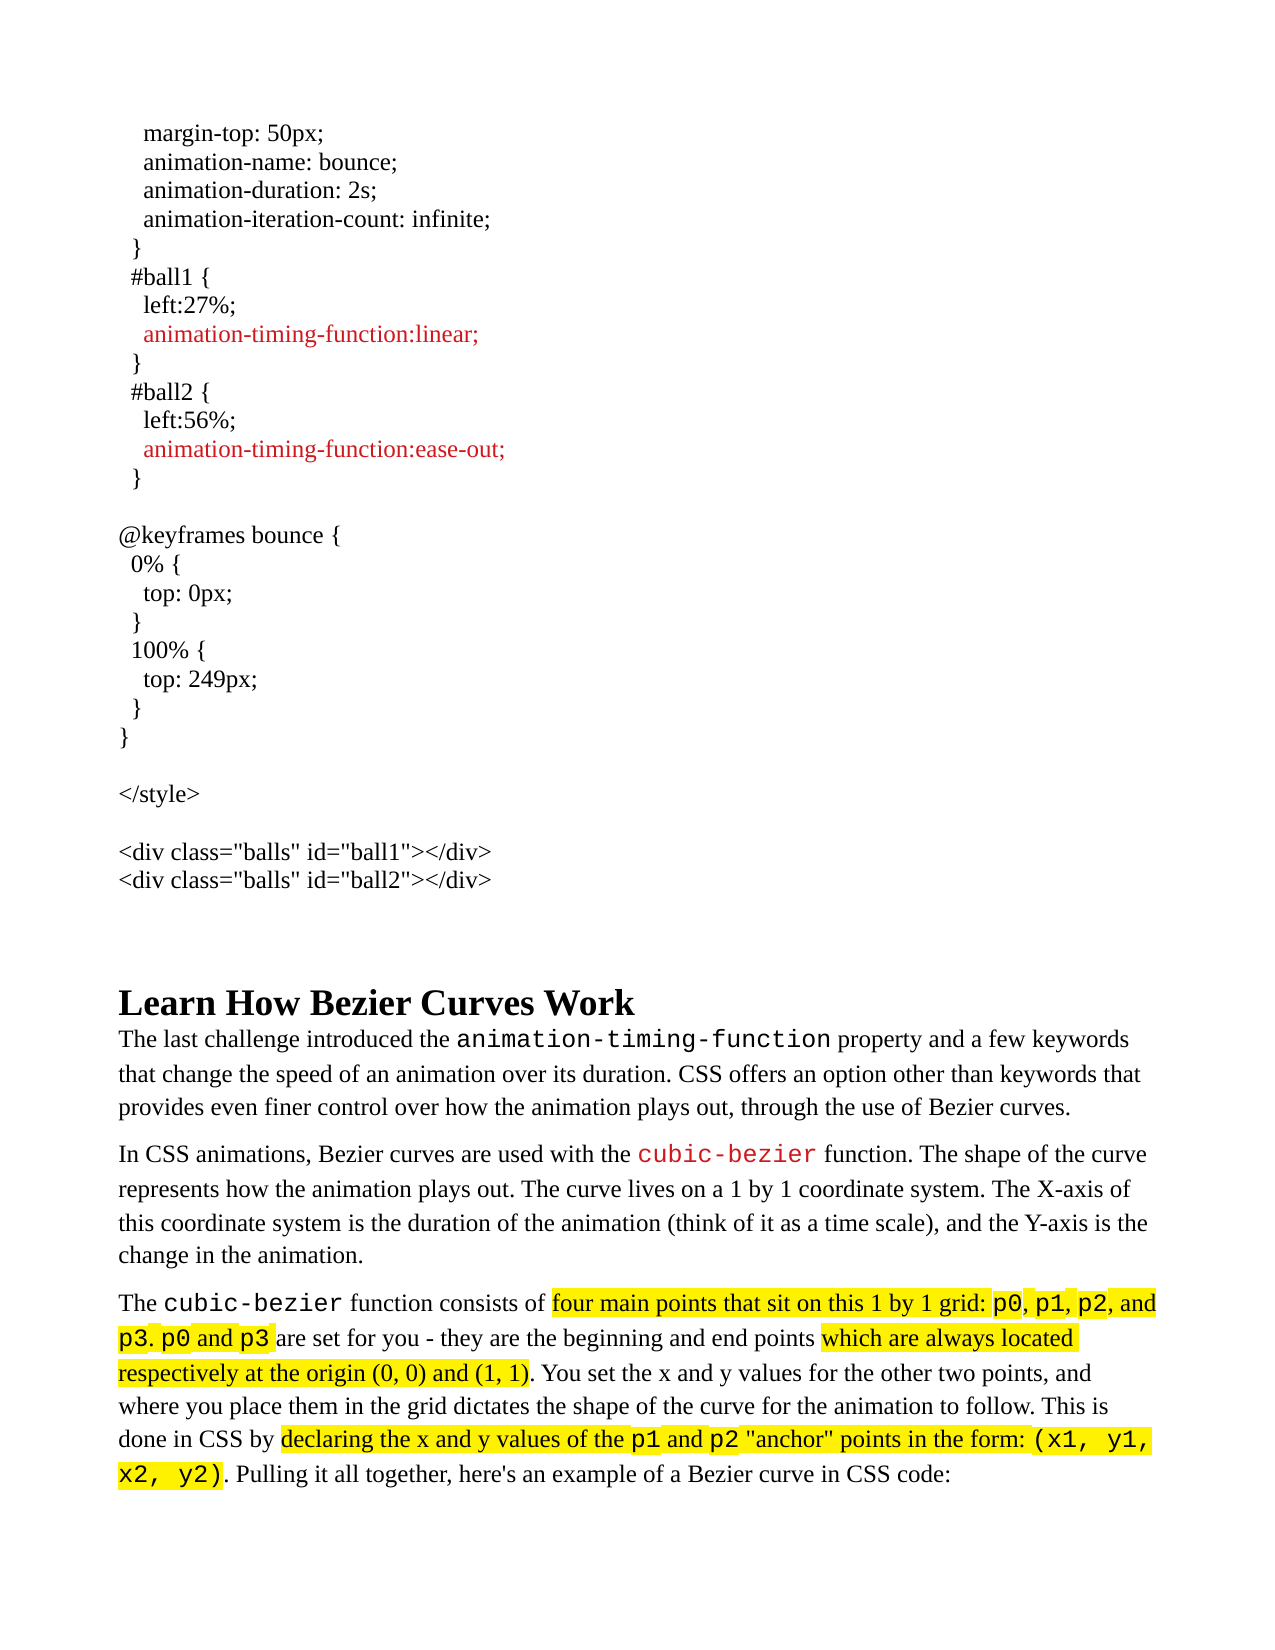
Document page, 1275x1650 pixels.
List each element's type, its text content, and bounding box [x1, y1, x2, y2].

text } [118, 722, 1157, 751]
text 0% { [118, 549, 1157, 578]
text animation-iteration-count: infinite; [118, 204, 1157, 233]
text animation-timing-function:linear; [118, 319, 1157, 348]
text } [118, 233, 1157, 262]
text <div class="balls" id="ball1"></div> [118, 837, 1157, 866]
text In CSS animations, Bezier curves are used with the cubic-bezier function. The shape of the curve represents how the animation plays out. The curve lives on a 1 by 1 coordinate system. The X-axis of this coordinate system is the duration of the animation (think of it as a time scale), and the Y-axis is the change in the animation. [118, 1139, 1157, 1269]
text left:27%; [118, 291, 1157, 319]
text The last challenge introduced the animation-timing-function property and a few keywords that change the speed of an animation over its duration. CSS offers an option other than keywords that provides even finer control over how the animation plays out, through the use of Bezier curves. [118, 1024, 1157, 1121]
text } [118, 607, 1157, 636]
text 100% { [118, 636, 1157, 664]
subtitle Learn How Bezier Curves Work [118, 981, 1157, 1024]
text </style> [118, 779, 1157, 808]
text #ball1 { [118, 262, 1157, 291]
text top: 249px; [118, 664, 1157, 693]
text animation-name: bounce; [118, 147, 1157, 176]
text #ball2 { [118, 377, 1157, 406]
text left:56%; [118, 406, 1157, 434]
text @keyframes bounce { [118, 521, 1157, 549]
text margin-top: 50px; [118, 118, 1157, 147]
text animation-duration: 2s; [118, 176, 1157, 204]
text animation-timing-function:ease-out; [118, 434, 1157, 463]
text The cubic-bezier function consists of four main points that sit on this 1 by 1 grid: p0, p1, p2, and p3. p0 and p3 are set for you - they are the beginning and end points which are always located respectively at the origin (0, 0) and (1, 1). You set the x and y values for the other two points, and where you place them in the grid dictates the shape of the curve for the animation to follow. This is done in CSS by declaring the x and y values of the p1 and p2 "anchor" points in the form: (x1, y1, x2, y2). Pulling it all together, here's an example of a Bezier curve in CSS code: [118, 1288, 1157, 1490]
text } [118, 693, 1157, 722]
text top: 0px; [118, 578, 1157, 607]
text } [118, 348, 1157, 377]
text <div class="balls" id="ball2"></div> [118, 866, 1157, 894]
text } [118, 463, 1157, 492]
